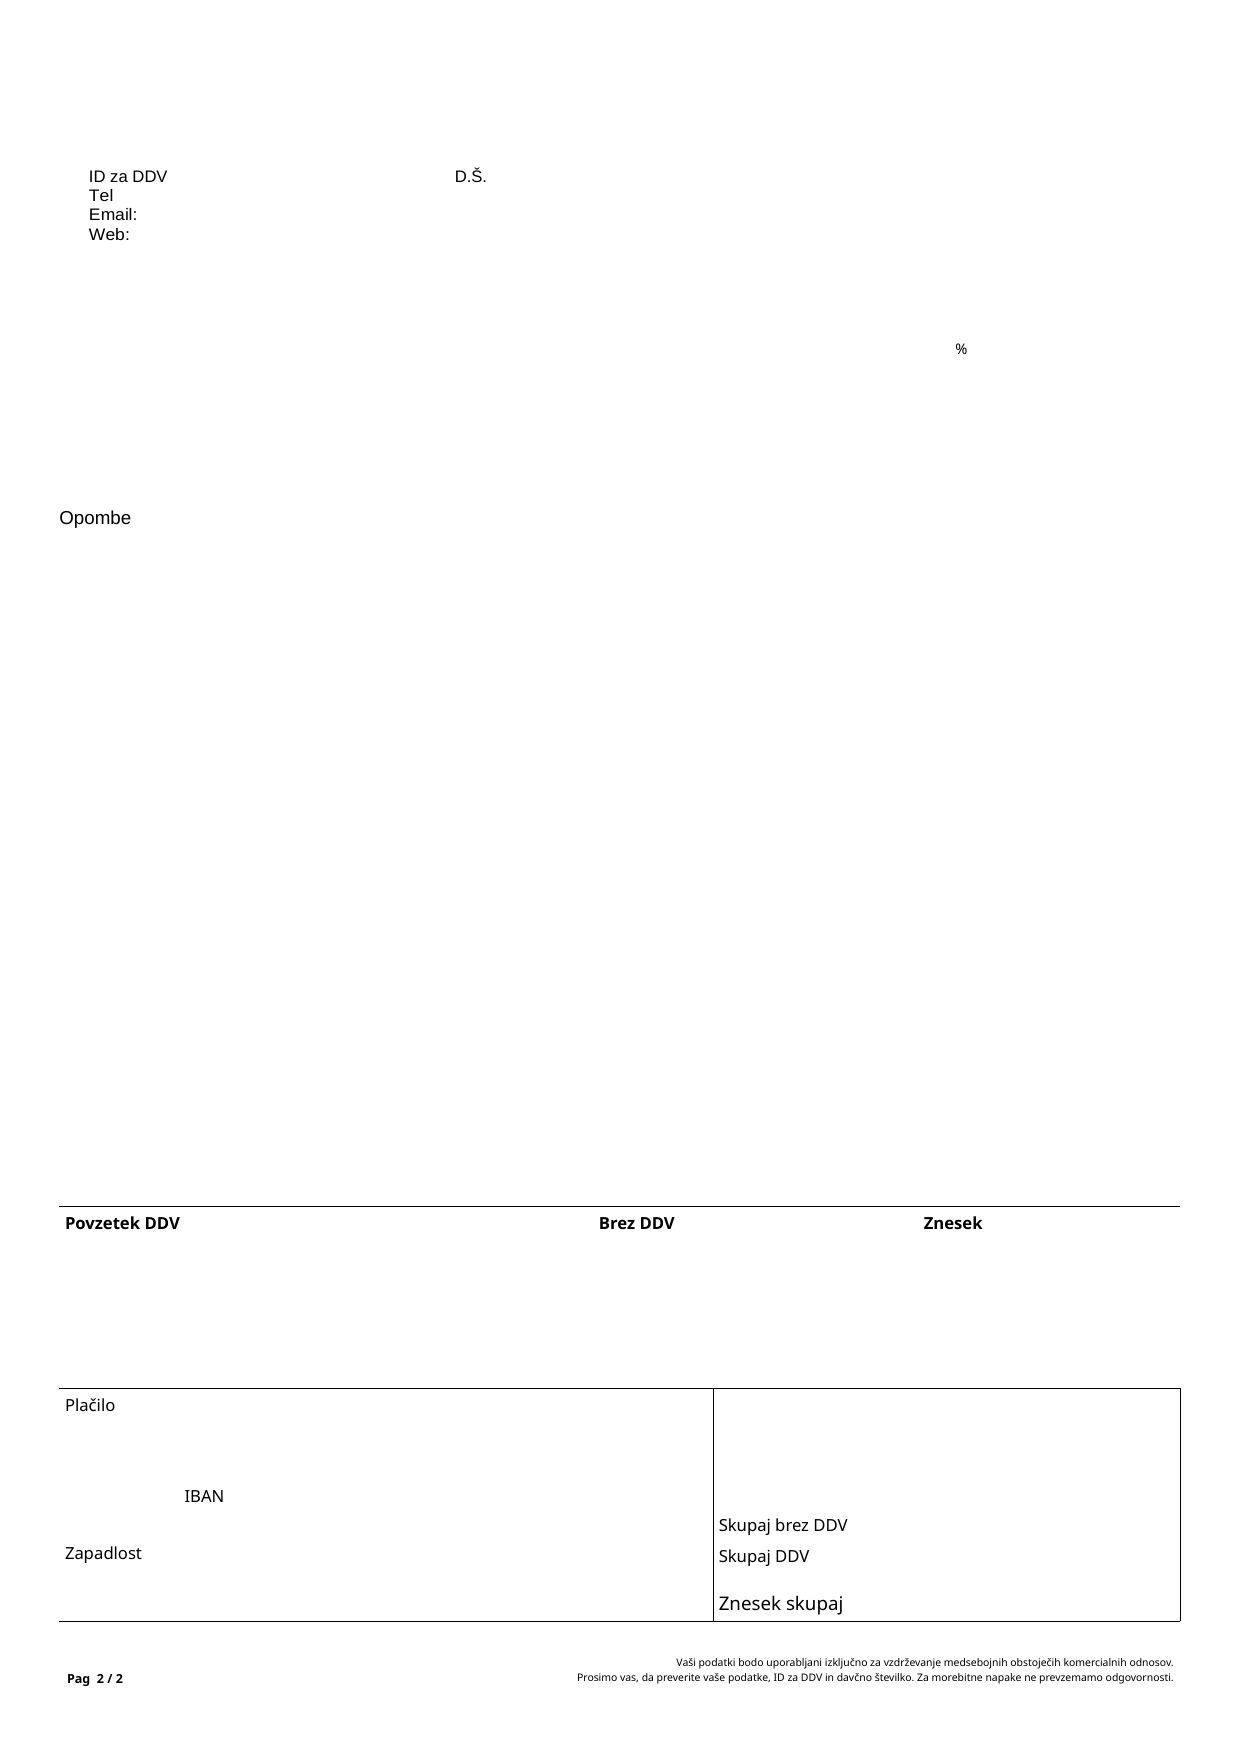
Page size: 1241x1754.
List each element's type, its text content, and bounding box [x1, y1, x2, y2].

table_header <italian_number(line.price_subtotal, precision=2)> [992, 294, 1116, 444]
table_header <if test="line.discount > 0"><formatLang(line.discount,digits=0)>%</if> [886, 294, 992, 444]
table_header <line.uos_id and line.uos_id.name or ''> [620, 294, 679, 444]
table_header <line.invoice_line_tax_id and line.invoice_line_tax_id[0].description or ''> [1116, 294, 1181, 444]
text </for> [59, 461, 1181, 478]
table_header <("%1.0f" % line.quantity) or 0.00> [679, 294, 767, 444]
table_header <line.name or ''> <line.note or ''> [148, 294, 620, 444]
text <o.comment or ''> [59, 529, 1181, 550]
text Opombe [59, 507, 1181, 529]
table_header <line.product_id and line.product_id.code or ''> [59, 294, 147, 444]
table_header <italian_number(line.price_unit, precision=2)> [768, 294, 886, 444]
text </for> [59, 444, 1181, 461]
